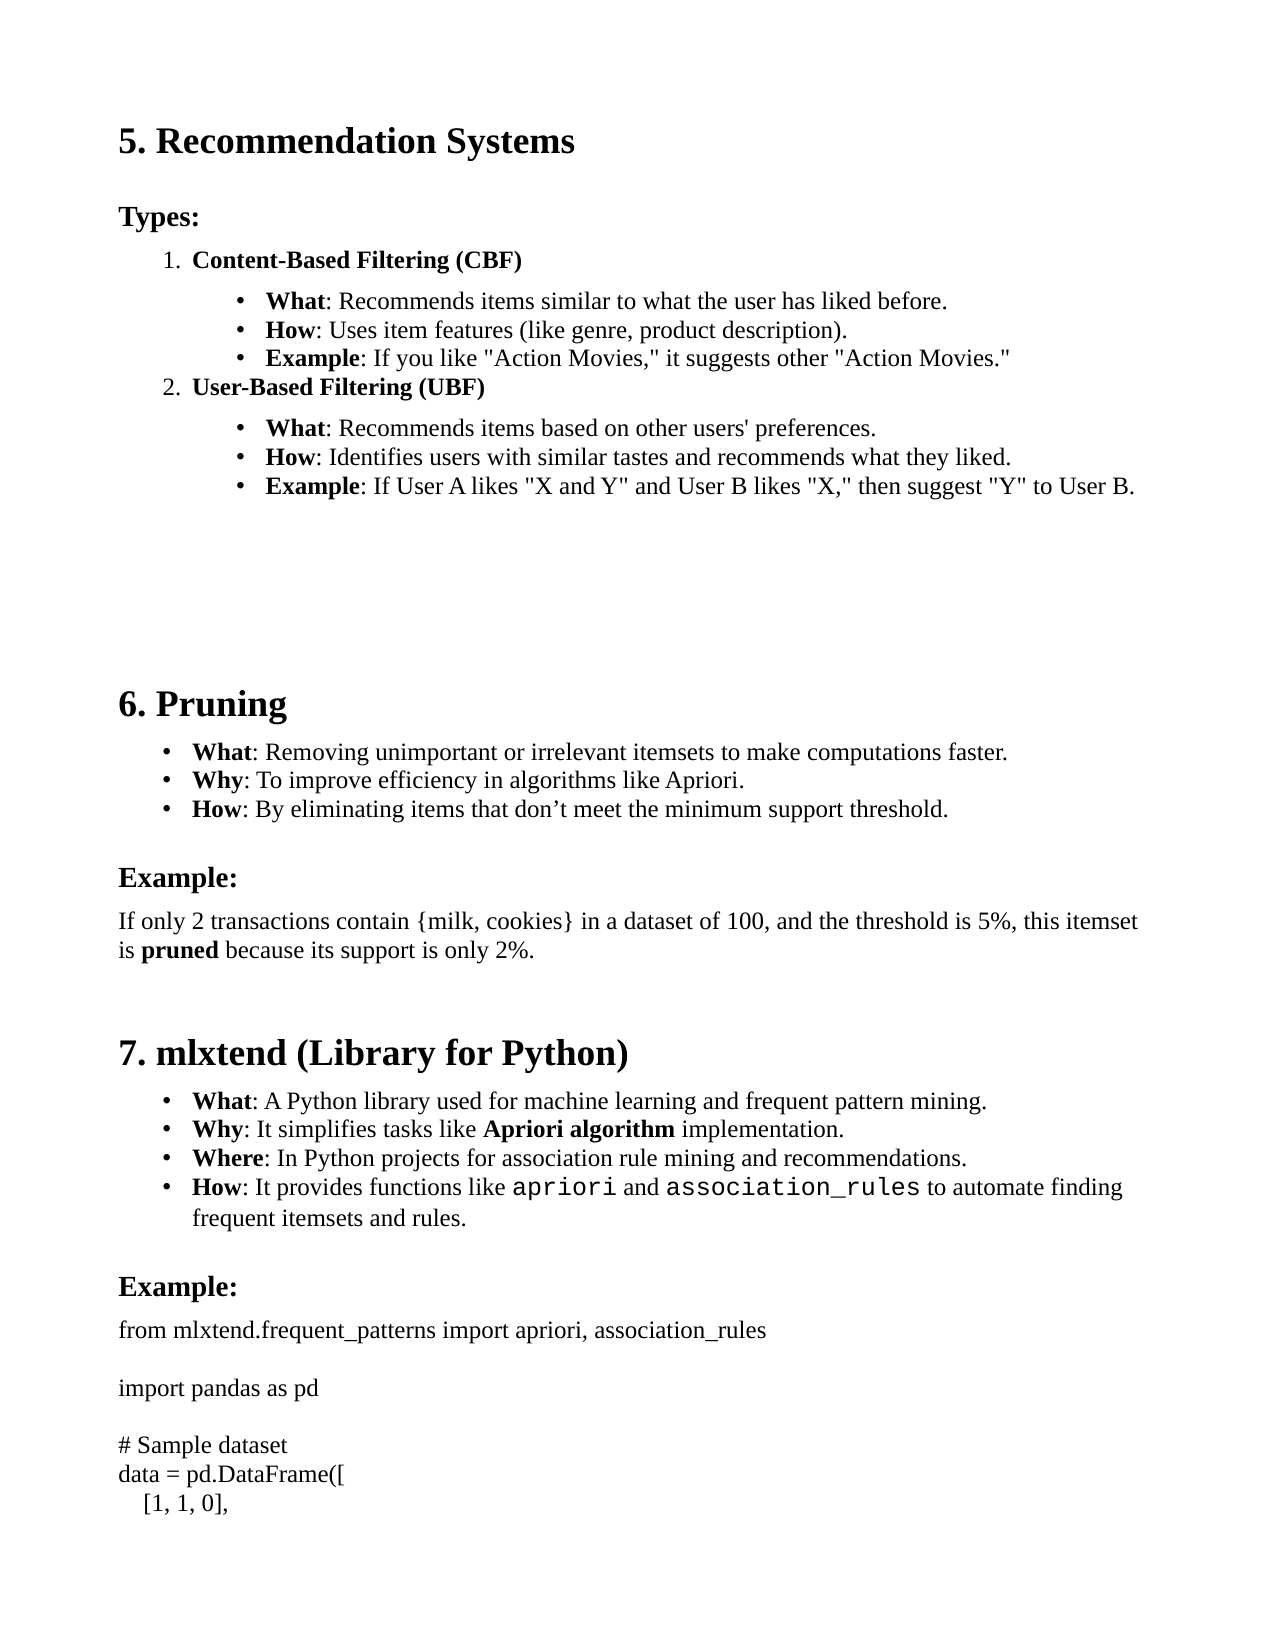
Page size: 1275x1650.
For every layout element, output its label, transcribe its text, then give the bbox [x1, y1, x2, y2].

list What: Recommends items similar to what the user has liked before. [236, 286, 1157, 315]
list Example: If you like "Action Movies," it suggests other "Action Movies." [236, 343, 1157, 372]
subtitle 7. mlxtend (Library for Python) [118, 1030, 1157, 1073]
list How: By eliminating items that don’t meet the minimum support threshold. [162, 794, 1157, 823]
list Why: To improve efficiency in algorithms like Apriori. [162, 765, 1157, 794]
text If only 2 transactions contain {milk, cookies} in a dataset of 100, and the threshold is 5%, this itemset is pruned because its support is only 2%. [118, 906, 1157, 964]
text # Sample dataset [118, 1430, 1157, 1459]
subtitle Example: [118, 1269, 1157, 1303]
text import pandas as pd [118, 1373, 1157, 1401]
list What: Removing unimportant or irrelevant itemsets to make computations faster. [162, 737, 1157, 765]
list What: A Python library used for machine learning and frequent pattern mining. [162, 1086, 1157, 1114]
list Content-Based Filtering (CBF) [162, 245, 1157, 273]
text [1, 1, 0], [118, 1488, 1157, 1516]
list User-Based Filtering (UBF) [162, 372, 1157, 401]
subtitle Types: [118, 199, 1157, 232]
text data = pd.DataFrame([ [118, 1459, 1157, 1488]
list Why: It simplifies tasks like Apriori algorithm implementation. [162, 1114, 1157, 1143]
subtitle 5. Recommendation Systems [118, 118, 1157, 161]
text from mlxtend.frequent_patterns import apriori, association_rules [118, 1315, 1157, 1344]
subtitle Example: [118, 860, 1157, 894]
list How: It provides functions like apriori and association_rules to automate finding frequent itemsets and rules. [162, 1172, 1157, 1232]
subtitle 6. Pruning [118, 681, 1157, 724]
list How: Identifies users with similar tastes and recommends what they liked. [236, 442, 1157, 471]
list Where: In Python projects for association rule mining and recommendations. [162, 1143, 1157, 1172]
list What: Recommends items based on other users' preferences. [236, 413, 1157, 442]
list Example: If User A likes "X and Y" and User B likes "X," then suggest "Y" to User B. [236, 471, 1157, 500]
list How: Uses item features (like genre, product description). [236, 315, 1157, 343]
